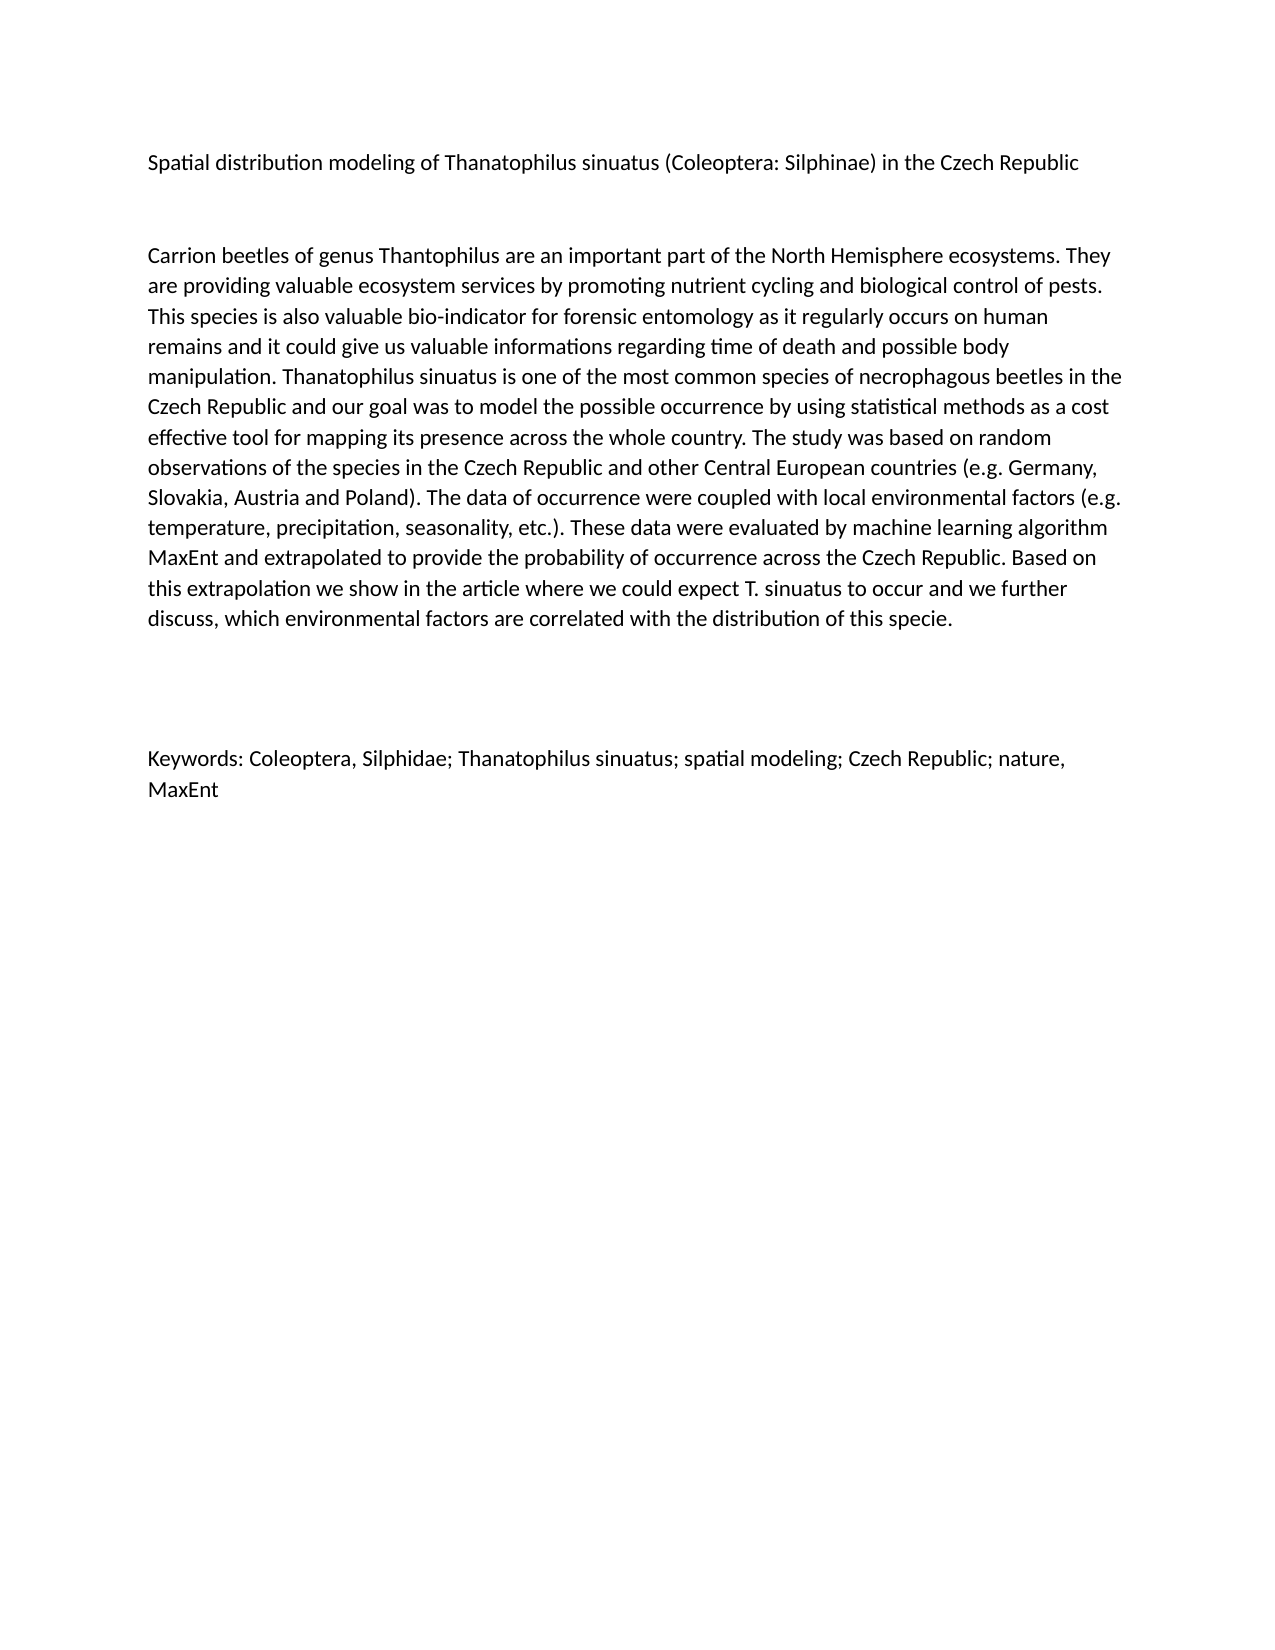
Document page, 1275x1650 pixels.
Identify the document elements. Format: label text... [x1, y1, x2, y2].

text Keywords: Coleoptera, Silphidae; Thanatophilus sinuatus; spatial modeling; Czech Republic; nature, MaxEnt [148, 744, 1127, 803]
text Carrion beetles of genus Thantophilus are an important part of the North Hemisphere ecosystems. They are providing valuable ecosystem services by promoting nutrient cycling and biological control of pests. This species is also valuable bio-indicator for forensic entomology as it regularly occurs on human remains and it could give us valuable informations regarding time of death and possible body manipulation. Thanatophilus sinuatus is one of the most common species of necrophagous beetles in the Czech Republic and our goal was to model the possible occurrence by using statistical methods as a cost effective tool for mapping its presence across the whole country. The study was based on random observations of the species in the Czech Republic and other Central European countries (e.g. Germany, Slovakia, Austria and Poland). The data of occurrence were coupled with local environmental factors (e.g. temperature, precipitation, seasonality, etc.). These data were evaluated by machine learning algorithm MaxEnt and extrapolated to provide the probability of occurrence across the Czech Republic. Based on this extrapolation we show in the article where we could expect T. sinuatus to occur and we further discuss, which environmental factors are correlated with the distribution of this specie. [148, 241, 1127, 632]
text Spatial distribution modeling of Thanatophilus sinuatus (Coleoptera: Silphinae) in the Czech Republic [148, 148, 1127, 176]
